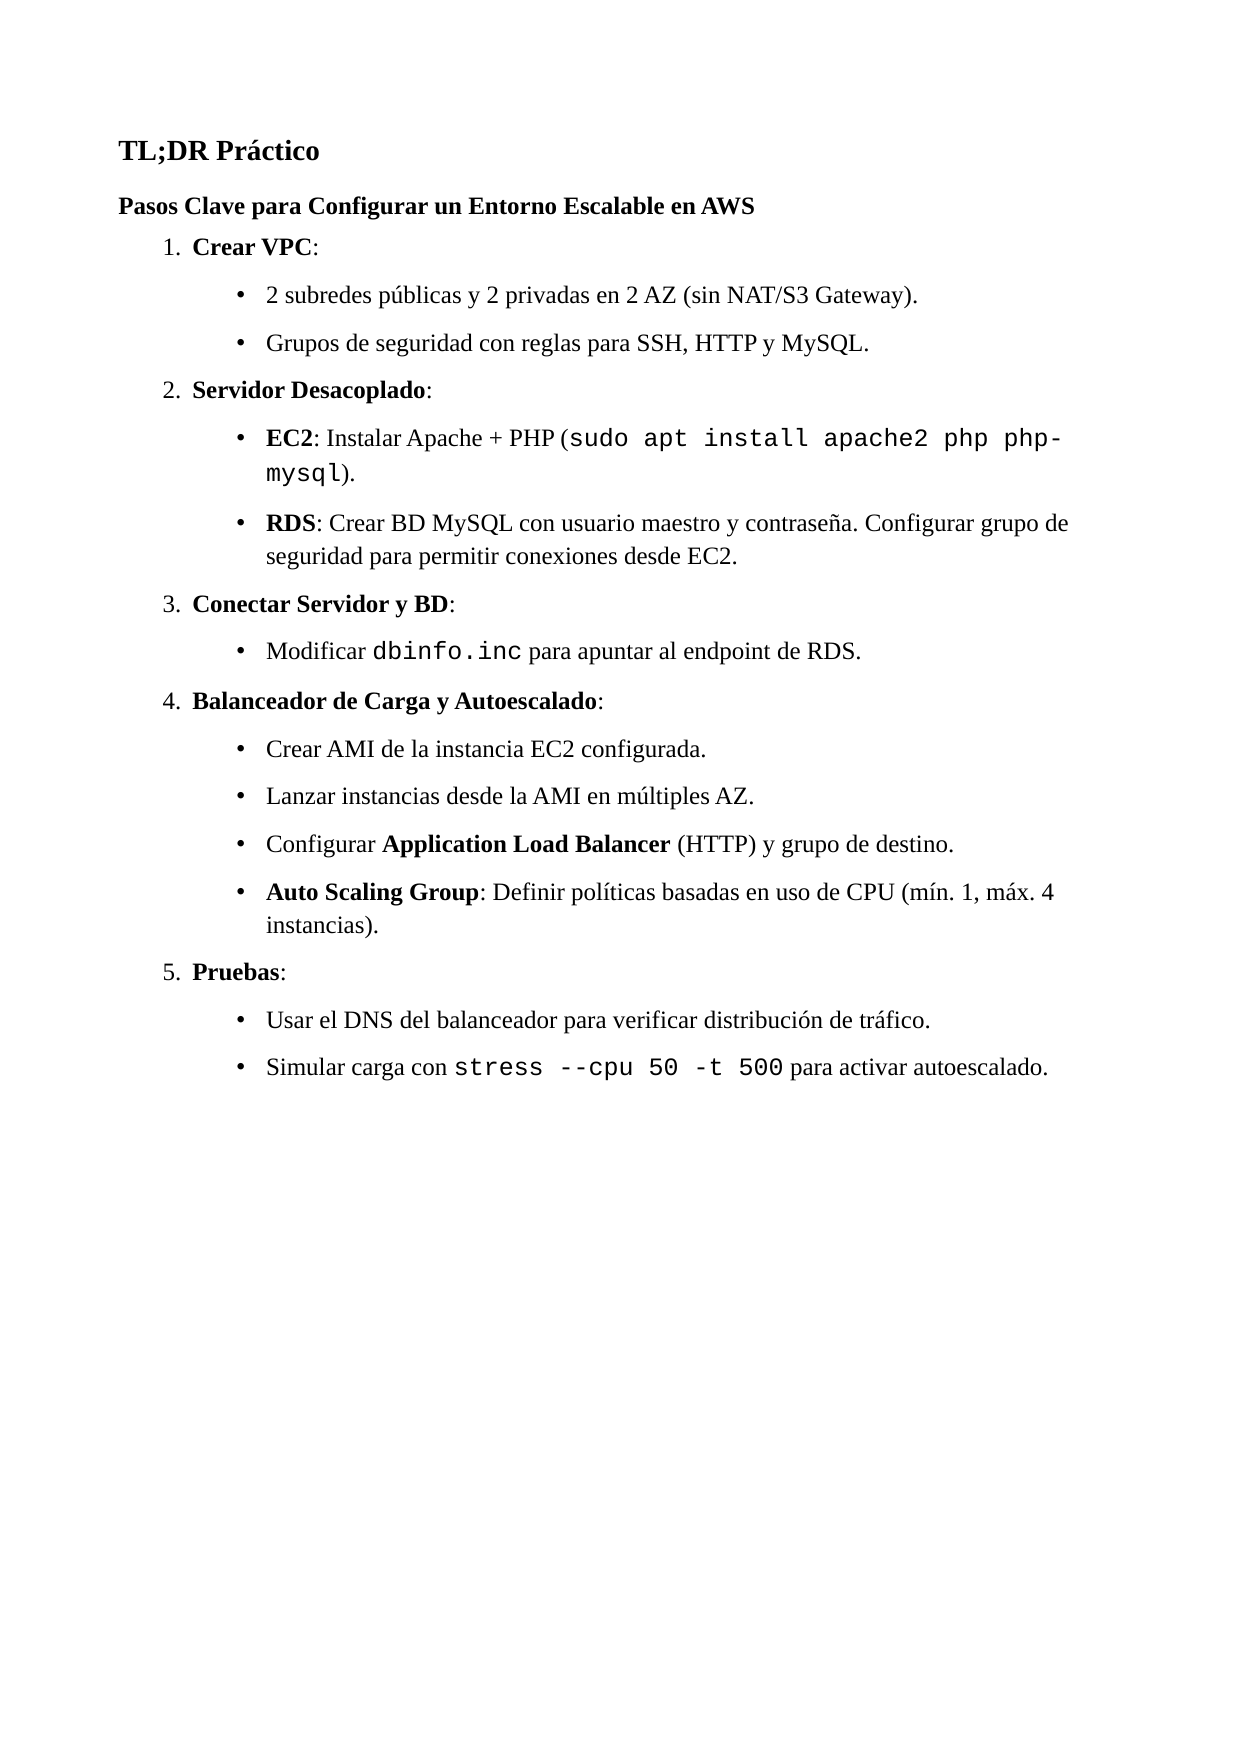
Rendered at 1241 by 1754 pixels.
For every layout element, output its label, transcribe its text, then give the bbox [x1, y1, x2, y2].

list Modificar dbinfo.inc para apuntar al endpoint de RDS. [236, 636, 1122, 667]
list Crear VPC: [162, 232, 1122, 261]
list Configurar Application Load Balancer (HTTP) y grupo de destino. [236, 829, 1122, 858]
list Balanceador de Carga y Autoescalado: [162, 686, 1122, 715]
list Pruebas: [162, 957, 1122, 986]
list Lanzar instancias desde la AMI en múltiples AZ. [236, 781, 1122, 810]
list Usar el DNS del balanceador para verificar distribución de tráfico. [236, 1005, 1122, 1034]
list EC2: Instalar Apache + PHP (sudo apt install apache2 php php-mysql). [236, 423, 1122, 489]
subtitle Pasos Clave para Configurar un Entorno Escalable en AWS [118, 191, 1122, 220]
list Auto Scaling Group: Definir políticas basadas en uso de CPU (mín. 1, máx. 4 instancias). [236, 877, 1122, 938]
list Servidor Desacoplado: [162, 375, 1122, 404]
list Simular carga con stress --cpu 50 -t 500 para activar autoescalado. [236, 1052, 1122, 1083]
list 2 subredes públicas y 2 privadas en 2 AZ (sin NAT/S3 Gateway). [236, 280, 1122, 309]
list Grupos de seguridad con reglas para SSH, HTTP y MySQL. [236, 328, 1122, 356]
list Conectar Servidor y BD: [162, 589, 1122, 617]
list RDS: Crear BD MySQL con usuario maestro y contraseña. Configurar grupo de seguridad para permitir conexiones desde EC2. [236, 508, 1122, 570]
list Crear AMI de la instancia EC2 configurada. [236, 734, 1122, 763]
subtitle TL;DR Práctico [118, 133, 1122, 166]
